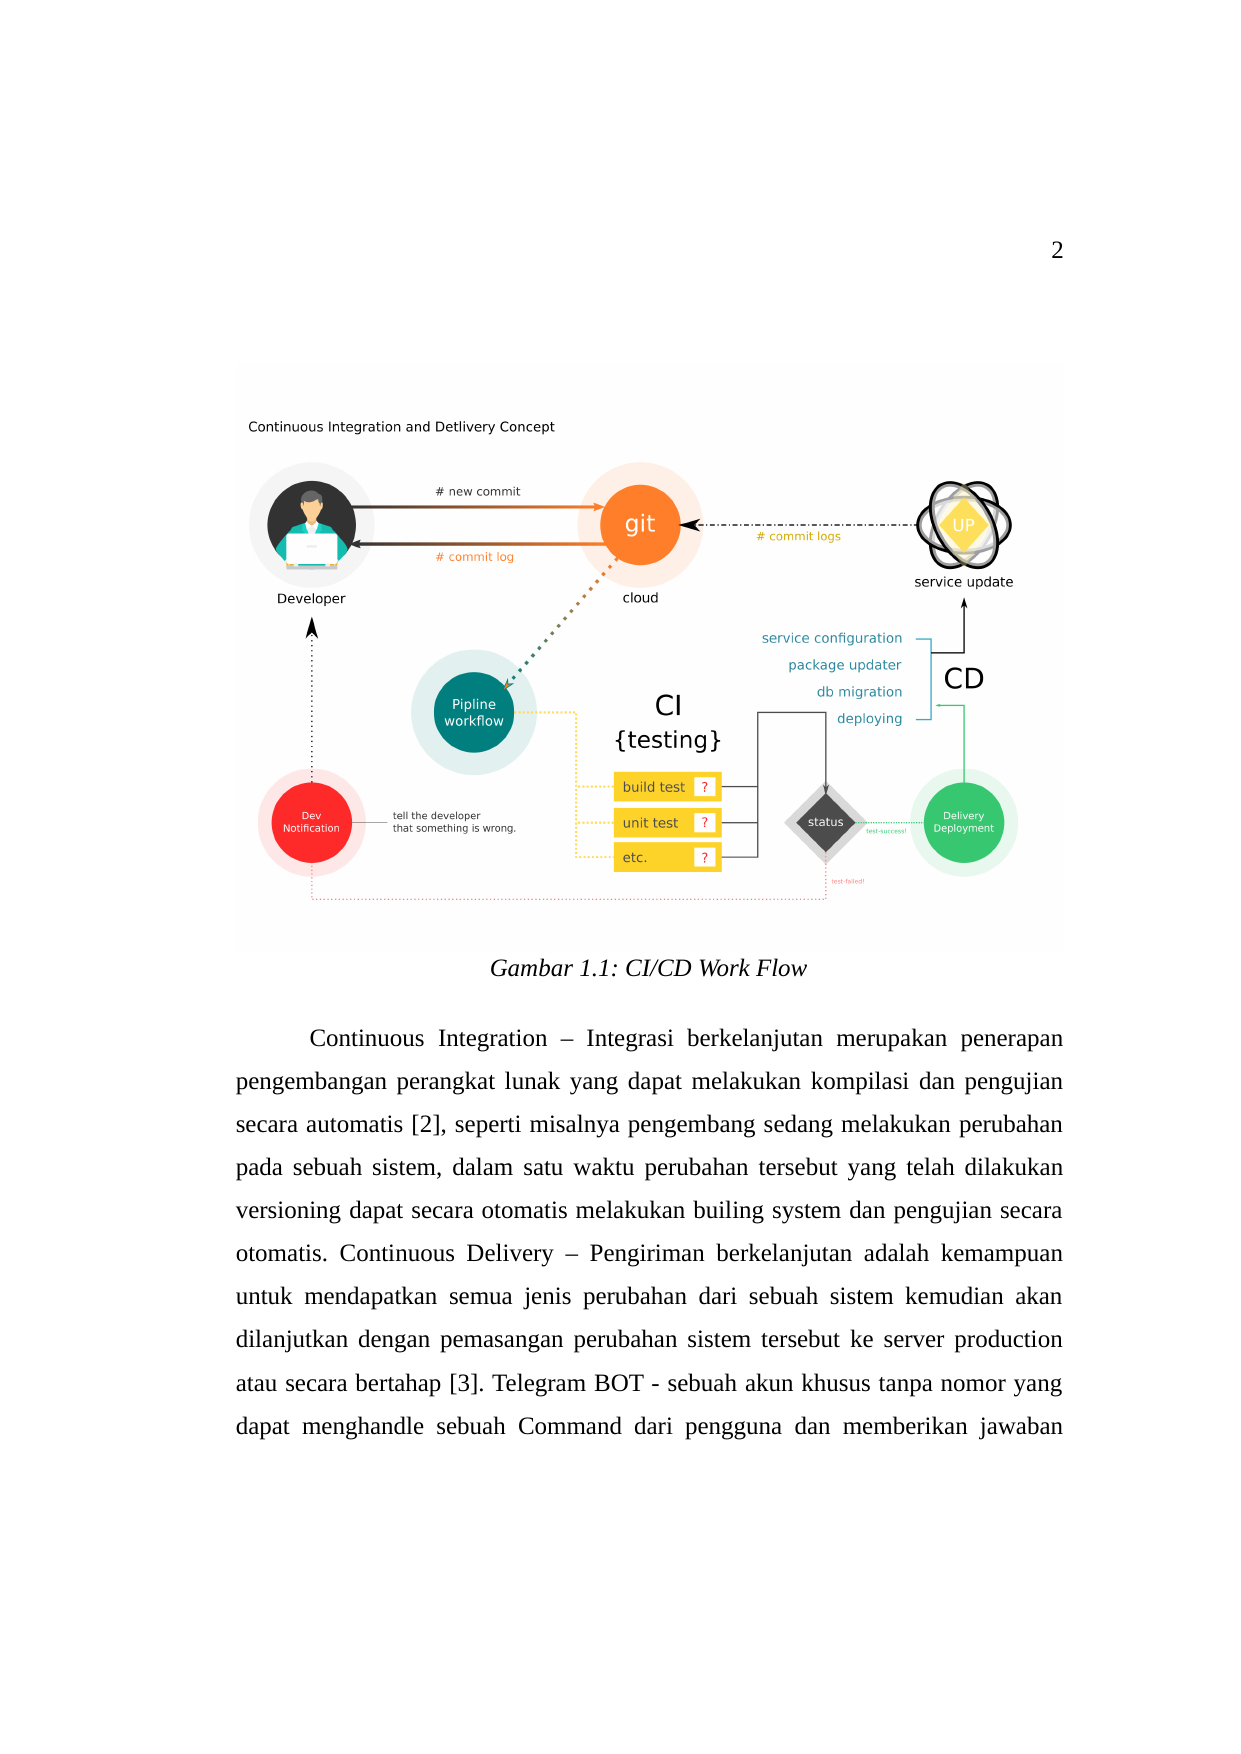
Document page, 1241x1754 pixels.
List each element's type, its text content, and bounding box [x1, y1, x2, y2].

text Continuous Integration – Integrasi berkelanjutan merupakan penerapan pengembangan perangkat lunak yang dapat melakukan kompilasi dan pengujian secara automatis [2], seperti misalnya pengembang sedang melakukan perubahan pada sebuah sistem, dalam satu waktu perubahan tersebut yang telah dilakukan versioning dapat secara otomatis melakukan builing system dan pengujian secara otomatis. Continuous Delivery – Pengiriman berkelanjutan adalah kemampuan untuk mendapatkan semua jenis perubahan dari sebuah sistem kemudian akan dilanjutkan dengan pemasangan perubahan sistem tersebut ke server production atau secara bertahap [3]. Telegram BOT - sebuah akun khusus tanpa nomor yang dapat menghandle sebuah Command dari pengguna dan memberikan jawaban [236, 1023, 1063, 1439]
picture [235, 364, 1064, 953]
text Gambar 1.1: CI/CD Work Flow [236, 953, 1063, 981]
